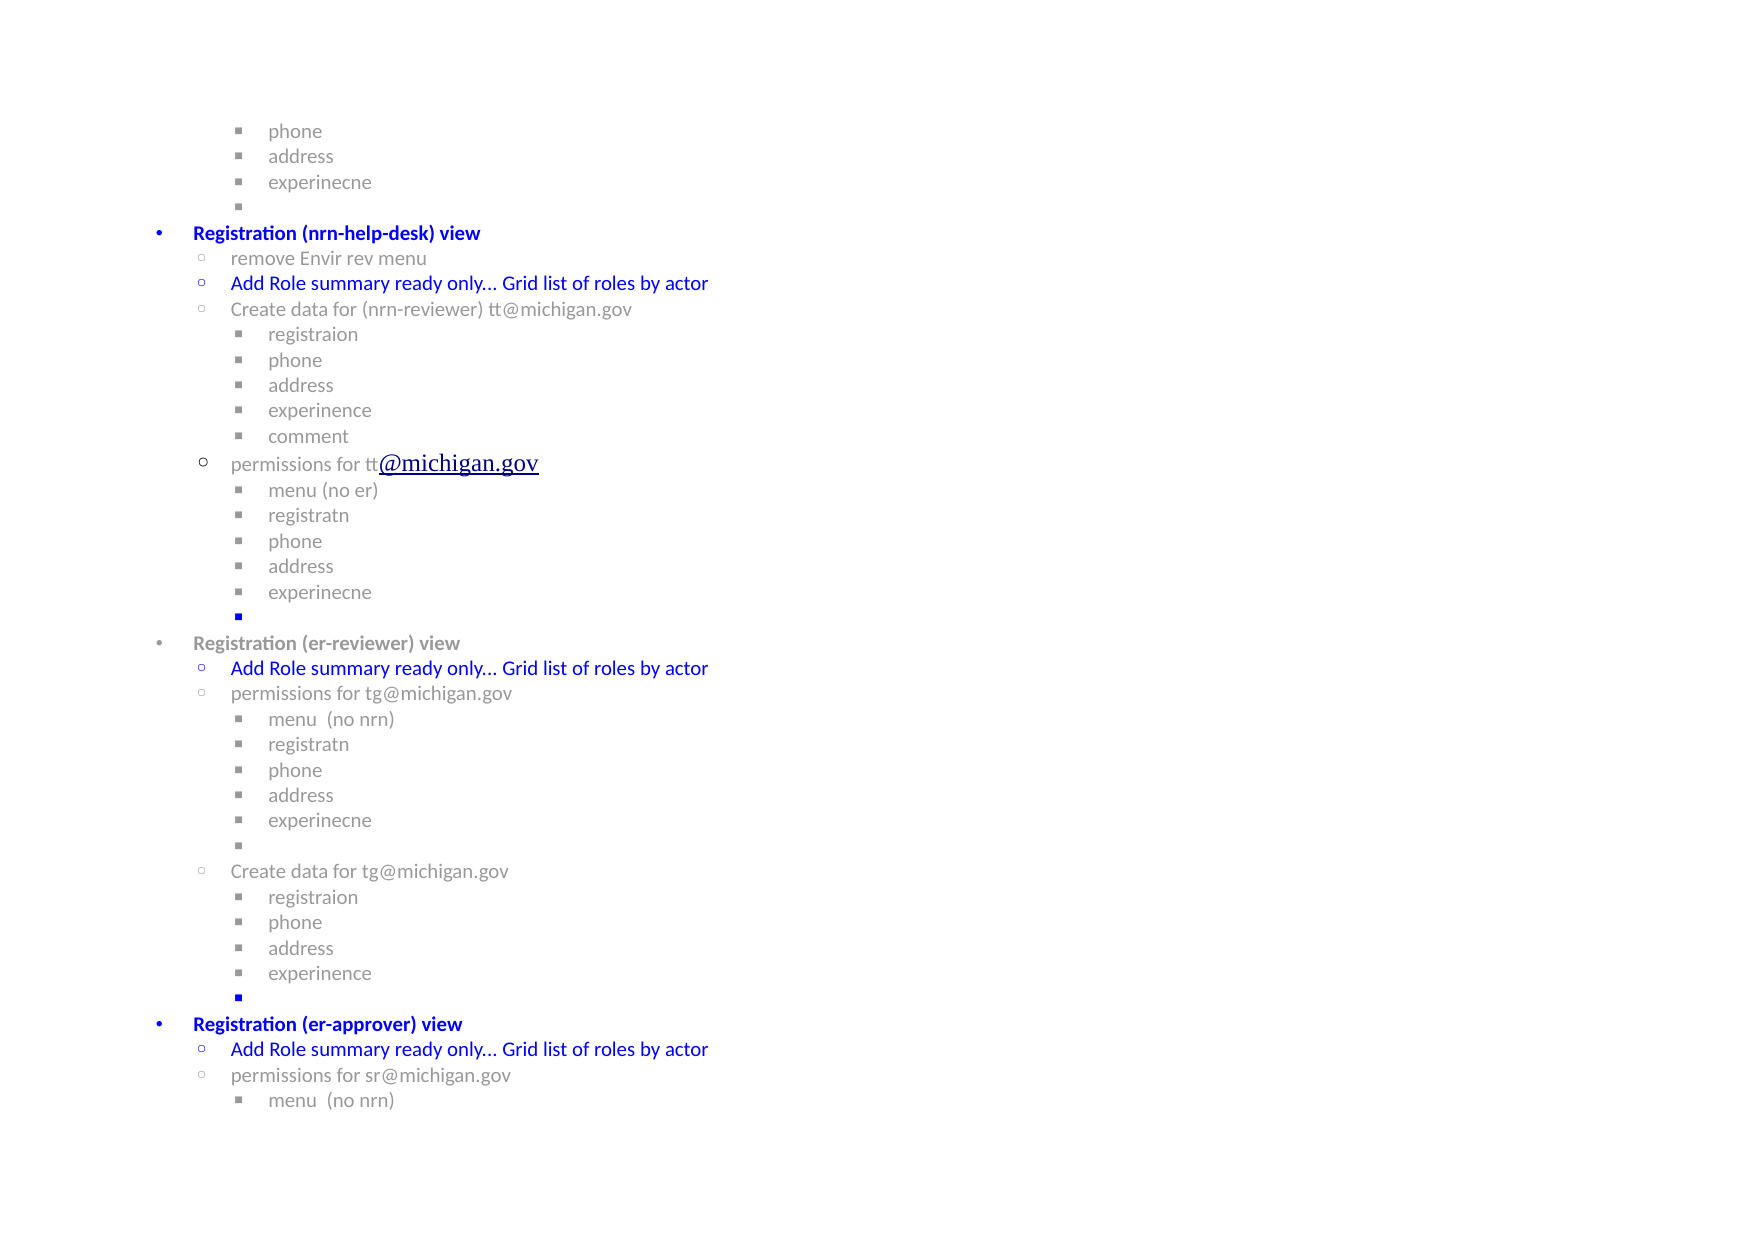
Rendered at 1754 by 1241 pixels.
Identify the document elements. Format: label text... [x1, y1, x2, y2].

list permissions for tg@michigan.gov [193, 681, 1636, 706]
list experinecne [231, 579, 1636, 604]
list phone [231, 528, 1636, 553]
list registratn [231, 731, 1636, 757]
list Create data for tg@michigan.gov [193, 858, 1636, 884]
list menu (no er) [231, 477, 1636, 503]
list permissions for sr@michigan.gov [193, 1062, 1636, 1087]
list phone [231, 757, 1636, 782]
list registraion [231, 321, 1636, 347]
list phone [231, 909, 1636, 935]
list address [231, 143, 1636, 169]
list menu (no nrn) [231, 1087, 1636, 1113]
list experinence [231, 398, 1636, 423]
list menu (no nrn) [231, 706, 1636, 731]
list Add Role summary ready only... Grid list of roles by actor [193, 271, 1636, 296]
list address [231, 935, 1636, 960]
list address [231, 553, 1636, 579]
list registratn [231, 503, 1636, 528]
list Registration (nrn-help-desk) view [156, 220, 1636, 245]
list comment [231, 423, 1636, 448]
list phone [231, 347, 1636, 372]
list experinecne [231, 169, 1636, 194]
list address [231, 372, 1636, 398]
list address [231, 782, 1636, 808]
list experinecne [231, 808, 1636, 833]
list experinence [231, 960, 1636, 986]
list Add Role summary ready only... Grid list of roles by actor [193, 1036, 1636, 1062]
list Registration (er-reviewer) view [156, 630, 1636, 655]
list phone [231, 118, 1636, 143]
list remove Envir rev menu [193, 245, 1636, 271]
list permissions for tt@michigan.gov [193, 448, 1636, 477]
list Registration (er-approver) view [156, 1011, 1636, 1036]
list registraion [231, 884, 1636, 909]
list Add Role summary ready only... Grid list of roles by actor [193, 655, 1636, 681]
list Create data for (nrn-reviewer) tt@michigan.gov [193, 296, 1636, 321]
